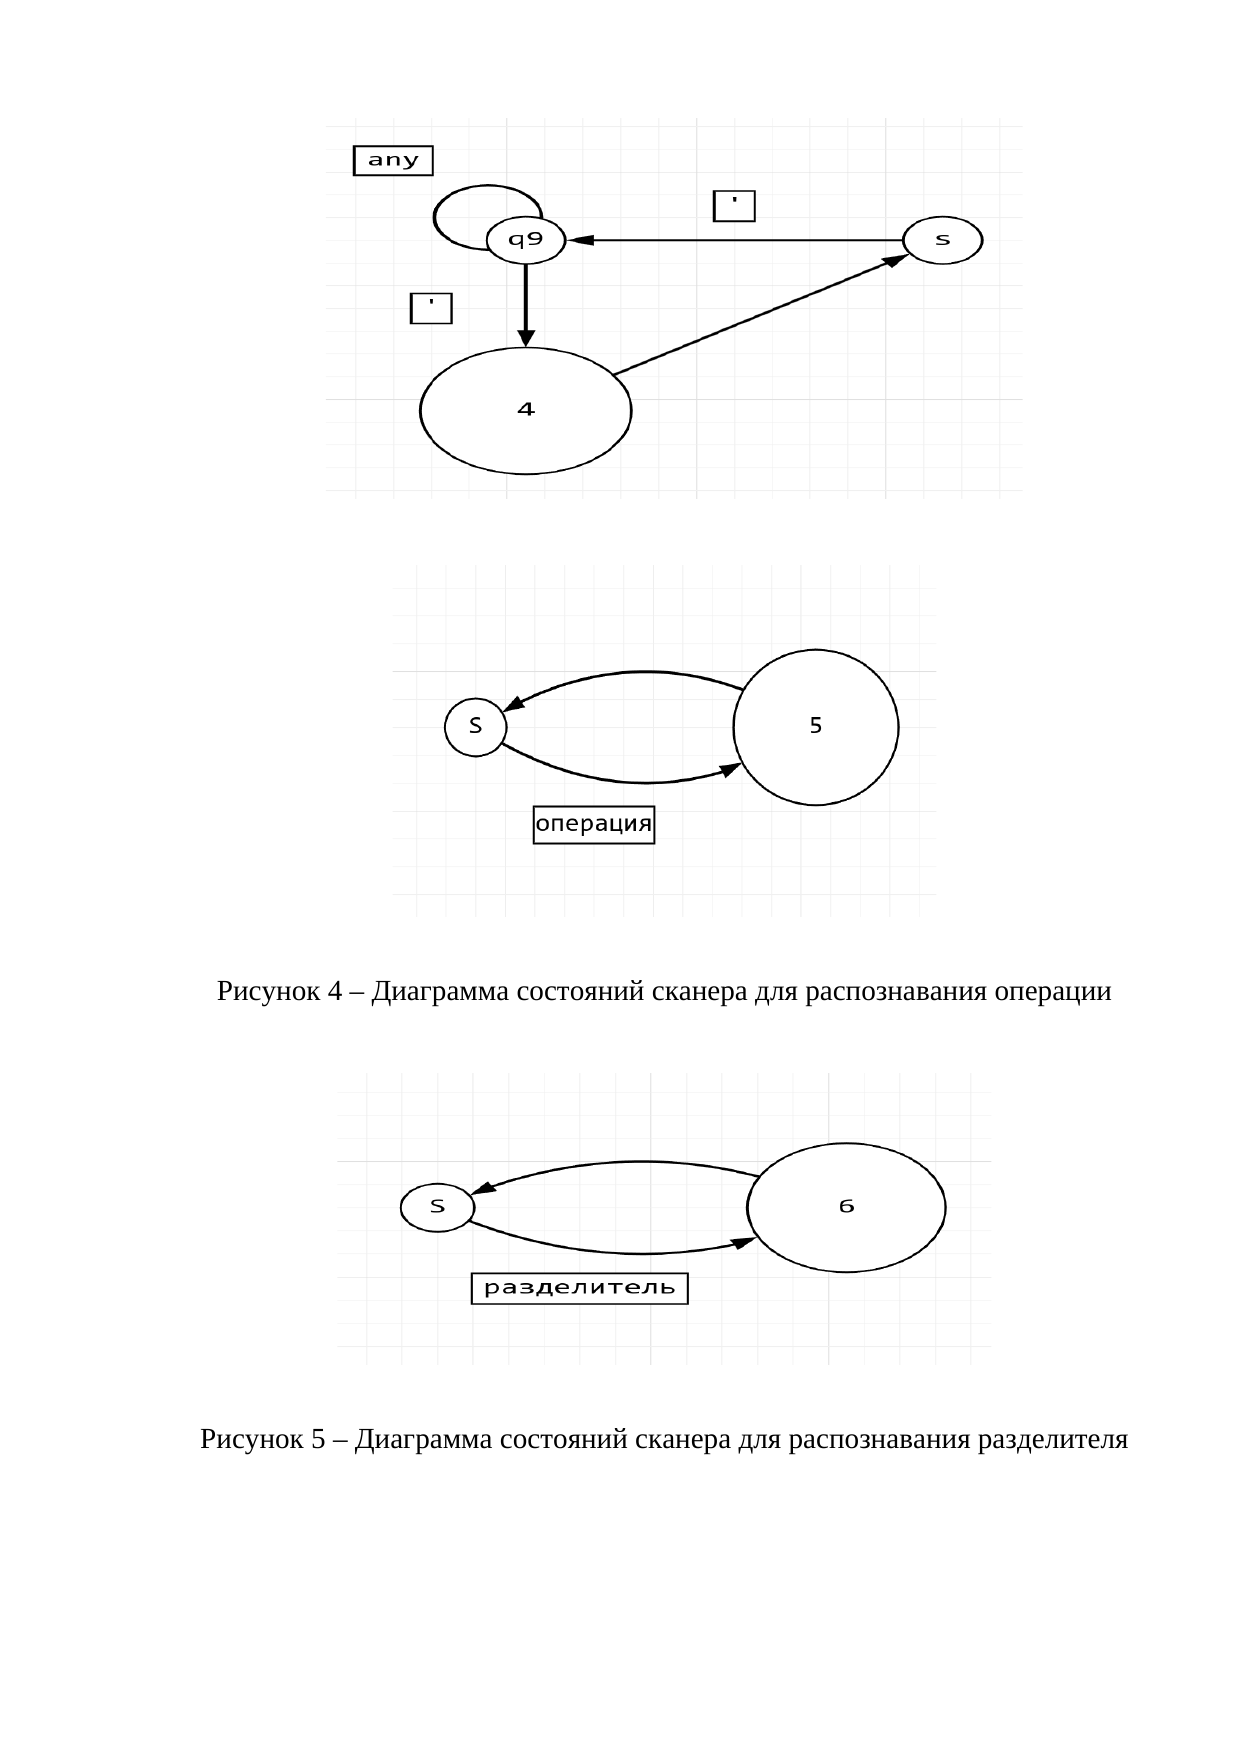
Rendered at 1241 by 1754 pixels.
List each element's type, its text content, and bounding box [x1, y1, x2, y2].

picture [392, 565, 937, 917]
text Рисунок 4 – Диаграмма состояний сканера для распознавания операции [177, 973, 1152, 1006]
picture [337, 1073, 992, 1365]
picture [325, 118, 1023, 499]
text Рисунок 5 – Диаграмма состояний сканера для распознавания разделителя [177, 1421, 1152, 1454]
